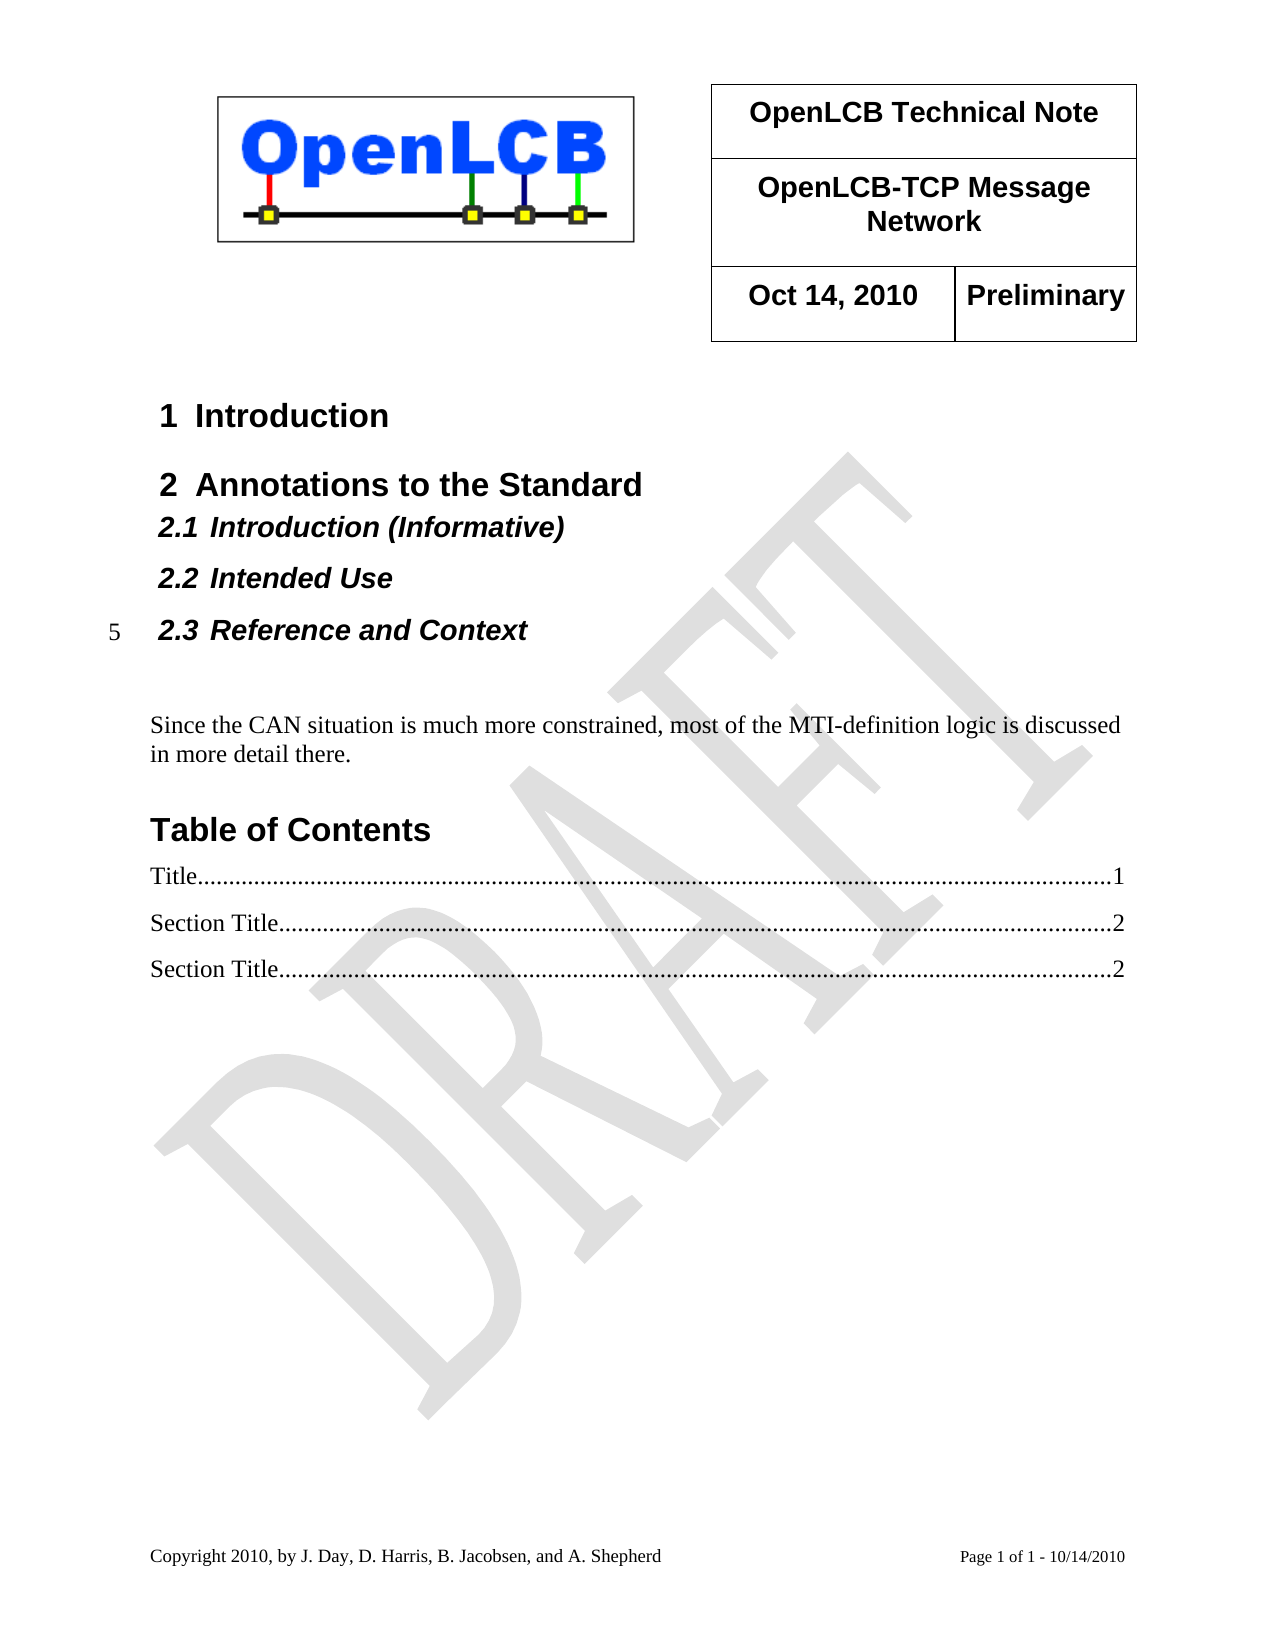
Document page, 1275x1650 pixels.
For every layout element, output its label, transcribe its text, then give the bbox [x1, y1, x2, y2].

text Title 1 [672, 861, 839, 890]
subtitle [863, 465, 1125, 504]
subtitle Reference and Context [150, 612, 686, 646]
subtitle Table of Contents [150, 810, 552, 849]
text Section Title 2 [913, 908, 1125, 937]
subtitle [739, 612, 896, 646]
text Section Title 2 [150, 908, 404, 937]
text Section Title 2 [676, 954, 792, 983]
text Section Title 2 [367, 954, 482, 983]
text Section Title 2 [150, 954, 344, 983]
text Since the CAN situation is much more constrained, most of the MTI-definition logic is discussed in more detail there. [150, 710, 717, 768]
subtitle Introduction (Informative) [150, 510, 788, 543]
subtitle [597, 810, 798, 849]
text Section Title 2 [498, 954, 644, 983]
text Title 1 [150, 861, 580, 890]
text Section Title 2 [430, 908, 613, 937]
text Since the CAN situation is much more constrained, most of the MTI-definition logic is discussed in more detail there. [805, 710, 1018, 768]
subtitle Introduction [150, 396, 1125, 434]
text Section Title 2 [741, 908, 882, 937]
subtitle [834, 484, 882, 504]
picture [216, 95, 636, 244]
subtitle [757, 561, 845, 595]
text Since the CAN situation is much more constrained, most of the MTI-definition logic is discussed in more detail there. [1004, 710, 1125, 768]
subtitle Annotations to the Standard [150, 465, 833, 504]
subtitle [815, 510, 1125, 543]
text Title 1 [580, 861, 659, 890]
subtitle [803, 810, 1125, 849]
text Title 1 [854, 861, 1125, 890]
subtitle [855, 561, 1125, 595]
text Since the CAN situation is much more constrained, most of the MTI-definition logic is discussed in more detail there. [703, 710, 819, 768]
text Section Title 2 [613, 908, 701, 937]
subtitle [692, 619, 754, 646]
subtitle Intended Use [150, 561, 743, 595]
subtitle [547, 813, 599, 849]
subtitle [906, 612, 1125, 646]
text Section Title 2 [809, 954, 1125, 983]
